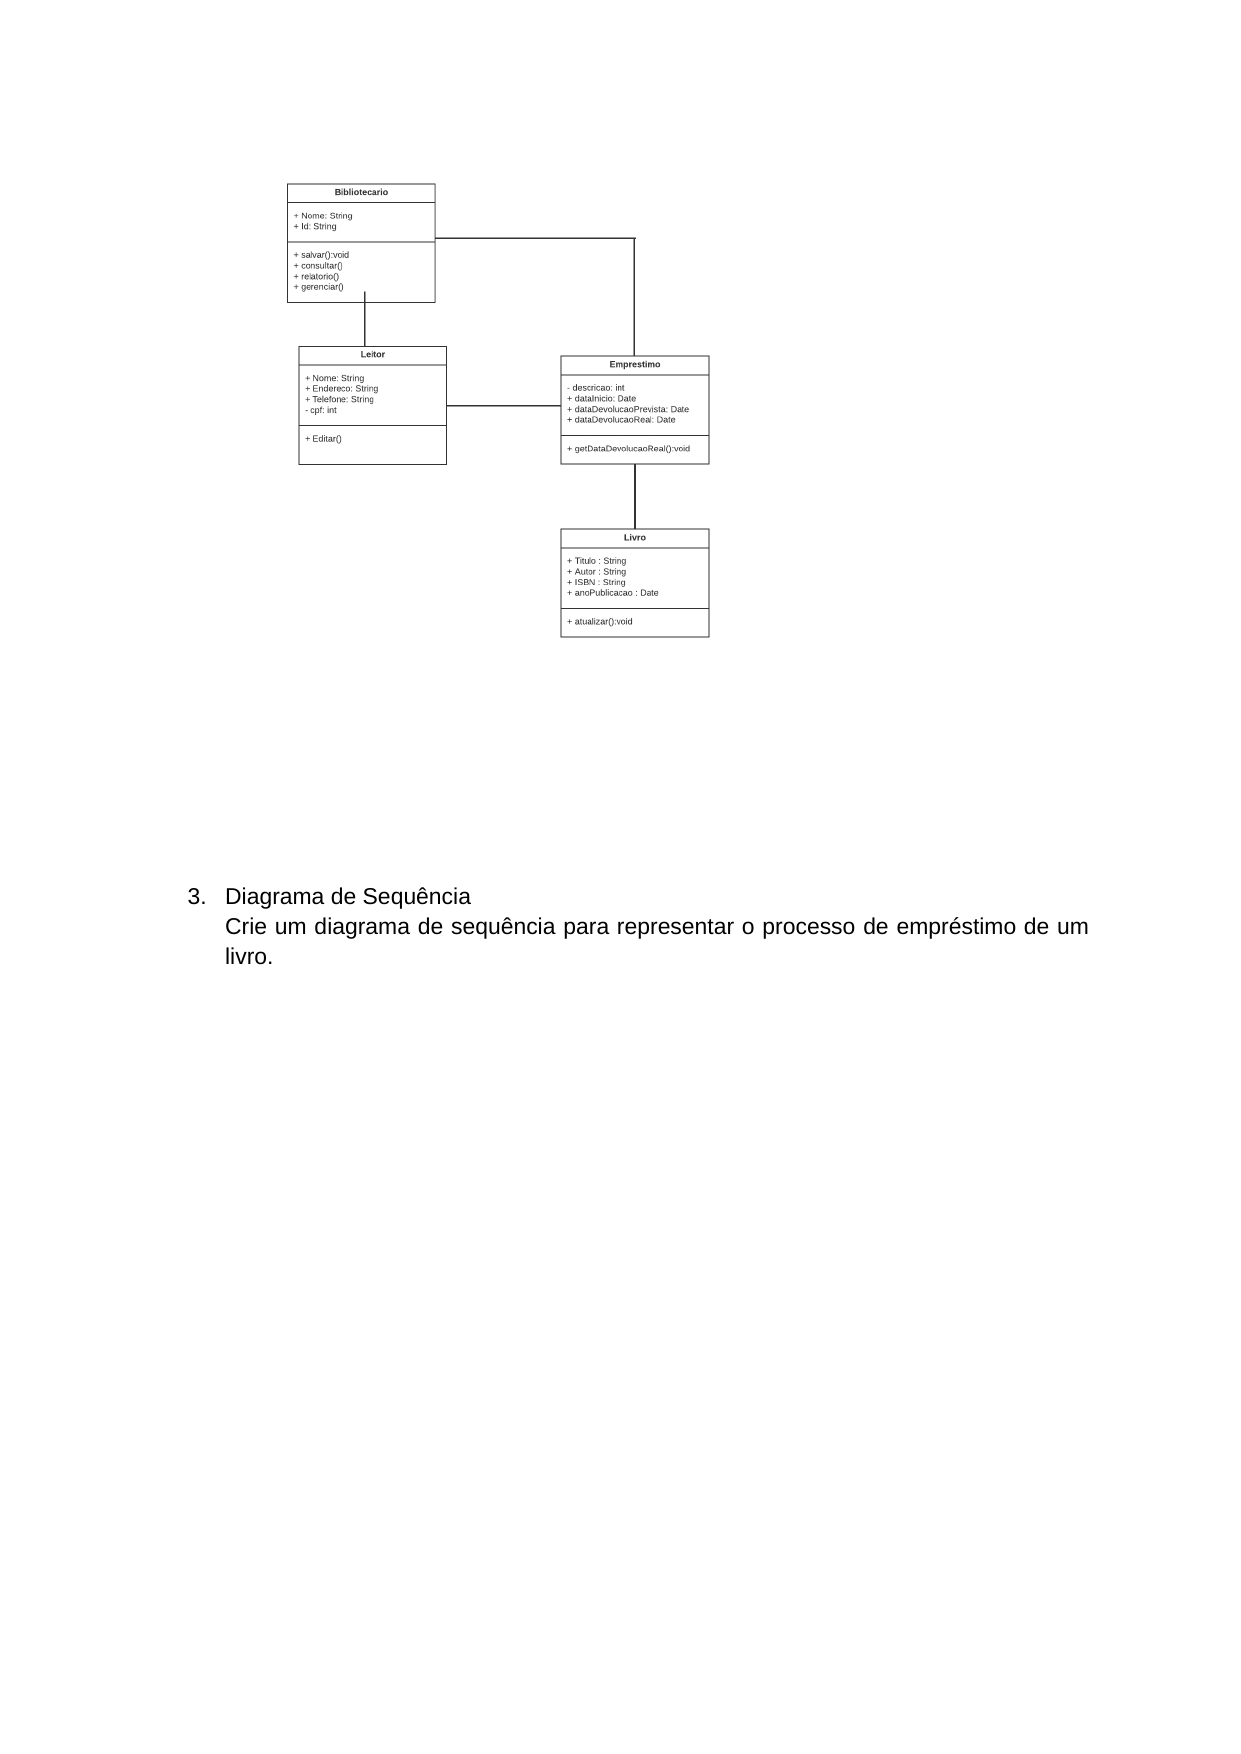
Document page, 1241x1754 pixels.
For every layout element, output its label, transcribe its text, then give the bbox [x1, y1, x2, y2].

list Diagrama de Sequência [187, 883, 1090, 909]
text Crie um diagrama de sequência para representar o processo de empréstimo de um livro. [225, 913, 1090, 969]
picture [187, 150, 1053, 819]
